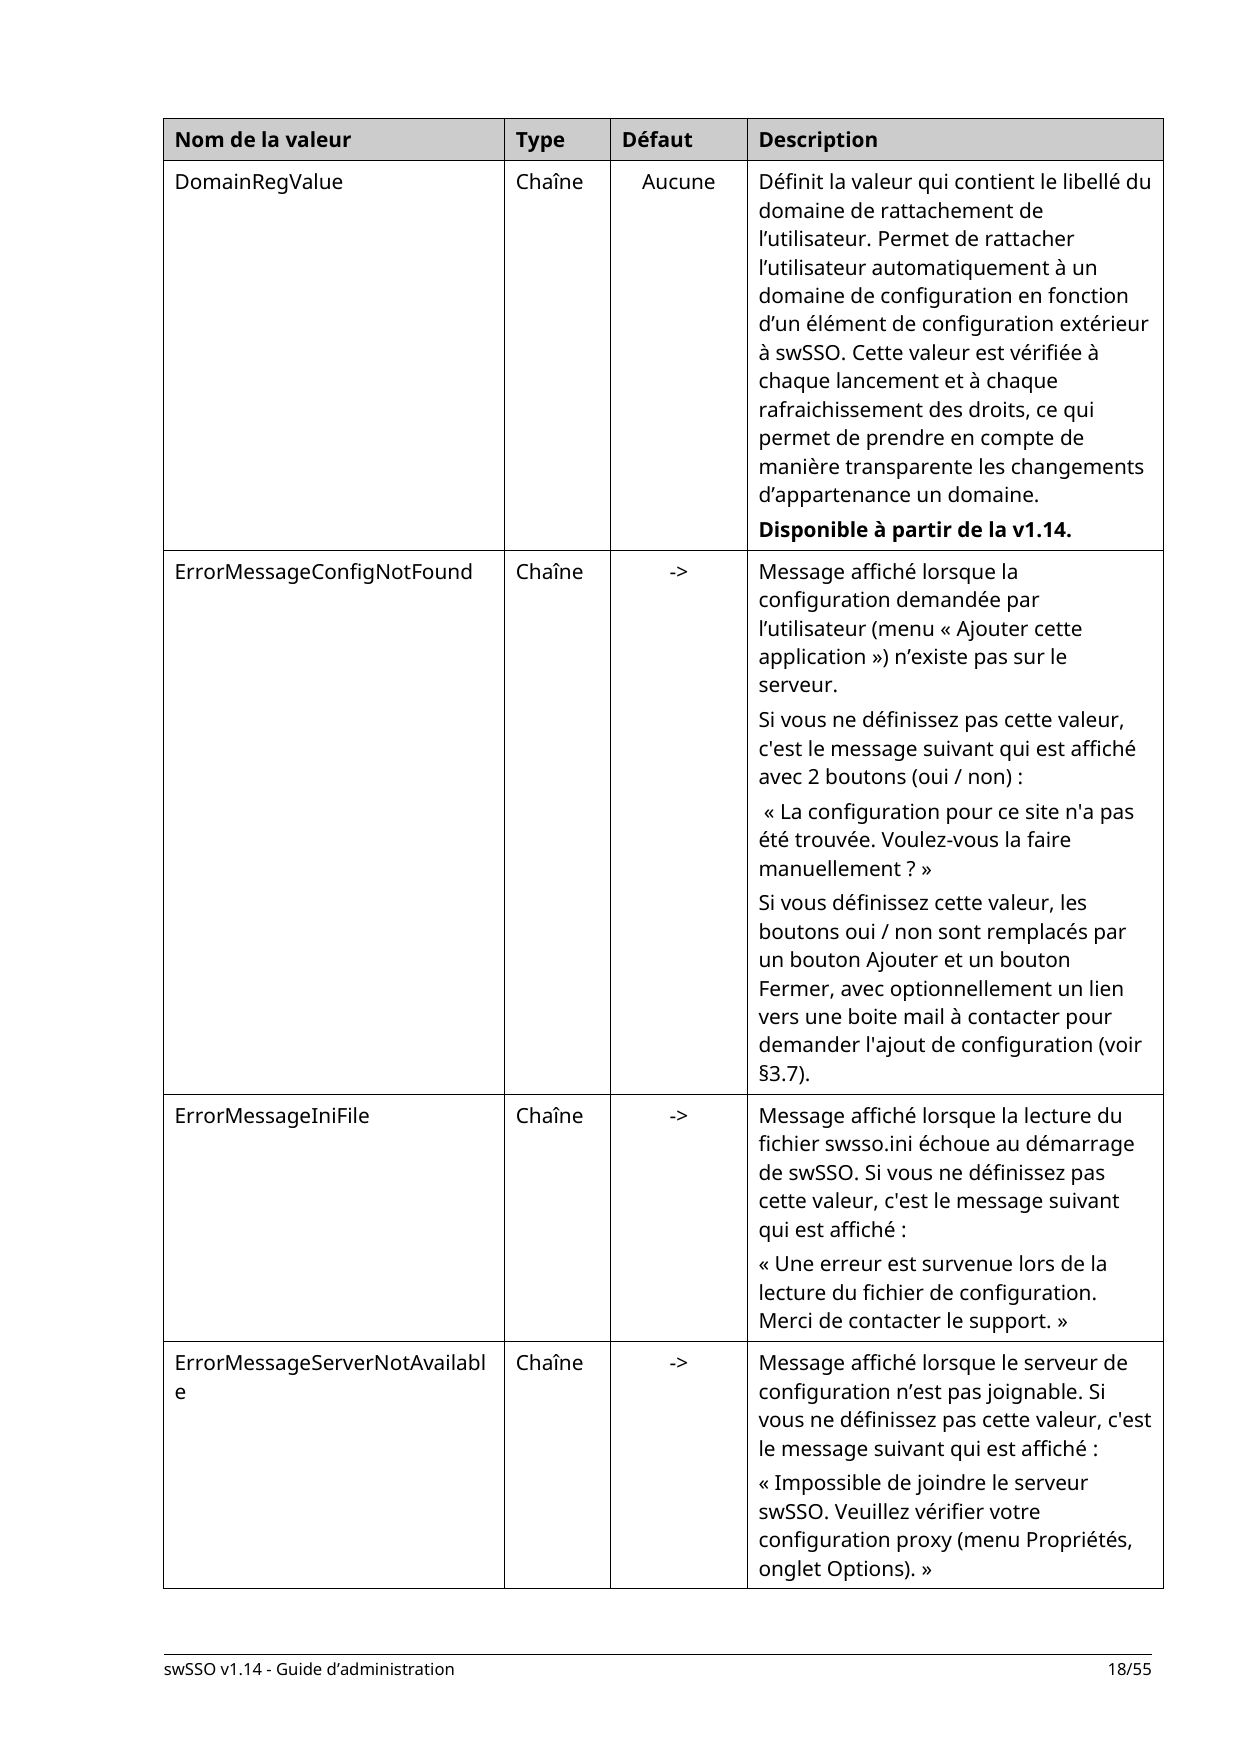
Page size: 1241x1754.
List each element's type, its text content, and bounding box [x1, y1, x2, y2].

table_cell Chaîne [505, 1095, 610, 1341]
table_cell Chaîne [505, 551, 610, 1094]
table_header Nom de la valeur [164, 119, 504, 160]
table_header Type [505, 119, 610, 160]
table_cell ErrorMessageConfigNotFound [164, 551, 504, 1094]
table_cell Chaîne [505, 161, 610, 549]
table_cell Message affiché lorsque la lecture du fichier swsso.ini échoue au démarrage de swSSO. Si vous ne définissez pas cette valeur, c'est le message suivant qui est affiché : « Une erreur est survenue lors de la lecture du fichier de configuration. Merci de contacter le support. » [748, 1095, 1163, 1341]
table_cell DomainRegValue [164, 161, 504, 549]
table_cell -> [611, 551, 747, 1094]
table_cell Message affiché lorsque la configuration demandée par l’utilisateur (menu « Ajouter cette application ») n’existe pas sur le serveur. Si vous ne définissez pas cette valeur, c'est le message suivant qui est affiché avec 2 boutons (oui / non) : « La configuration pour ce site n'a pas été trouvée. Voulez-vous la faire manuellement ? » Si vous définissez cette valeur, les boutons oui / non sont remplacés par un bouton Ajouter et un bouton Fermer, avec optionnellement un lien vers une boite mail à contacter pour demander l'ajout de configuration (voir §3.7). [748, 551, 1163, 1094]
table_cell Chaîne [505, 1342, 610, 1588]
table_cell -> [611, 1095, 747, 1341]
table_cell ErrorMessageServerNotAvailable [164, 1342, 504, 1588]
table_header Description [748, 119, 1163, 160]
table_cell -> [611, 1342, 747, 1588]
table_header Défaut [611, 119, 747, 160]
table_cell Aucune [611, 161, 747, 549]
table_cell ErrorMessageIniFile [164, 1095, 504, 1341]
table_cell Définit la valeur qui contient le libellé du domaine de rattachement de l’utilisateur. Permet de rattacher l’utilisateur automatiquement à un domaine de configuration en fonction d’un élément de configuration extérieur à swSSO. Cette valeur est vérifiée à chaque lancement et à chaque rafraichissement des droits, ce qui permet de prendre en compte de manière transparente les changements d’appartenance un domaine. Disponible à partir de la v1.14. [748, 161, 1163, 549]
table_cell Message affiché lorsque le serveur de configuration n’est pas joignable. Si vous ne définissez pas cette valeur, c'est le message suivant qui est affiché : « Impossible de joindre le serveur swSSO. Veuillez vérifier votre configuration proxy (menu Propriétés, onglet Options). » [748, 1342, 1163, 1588]
